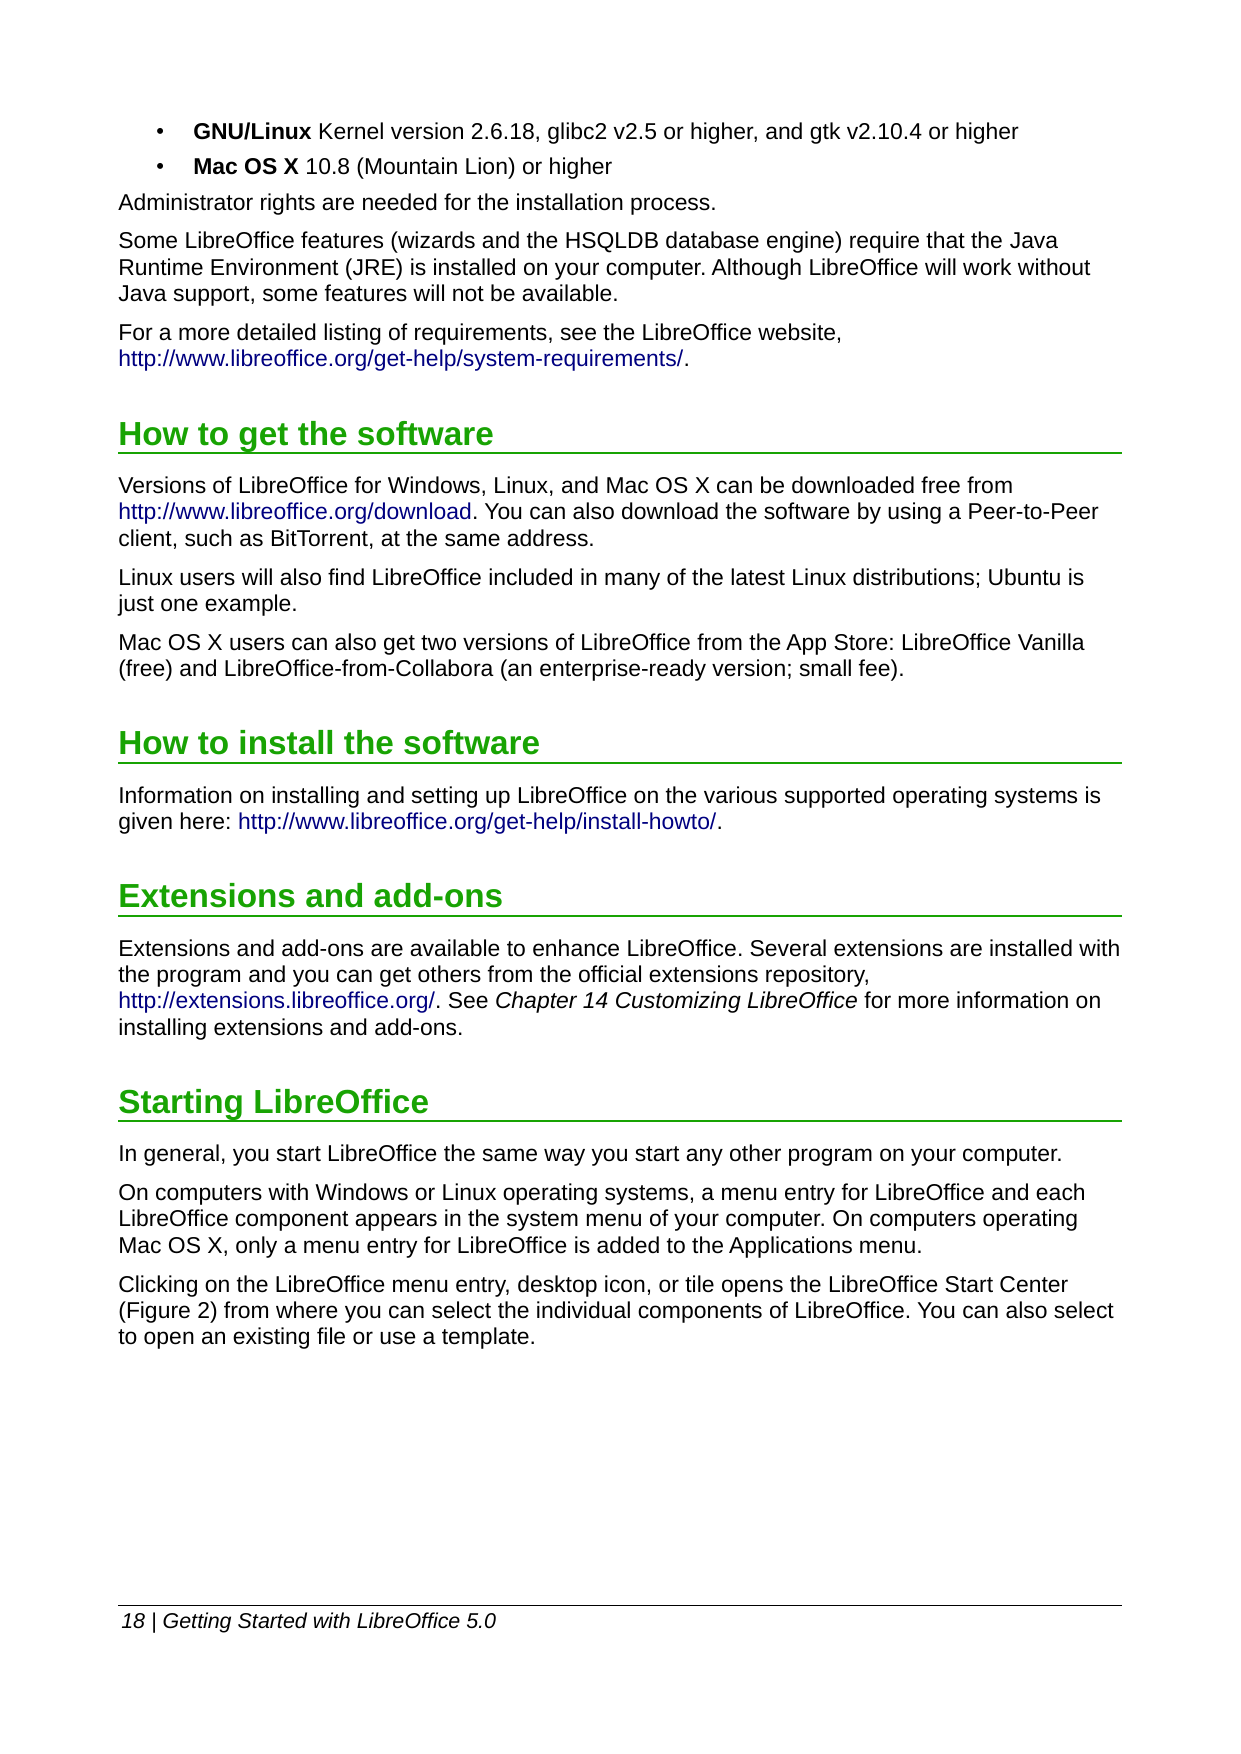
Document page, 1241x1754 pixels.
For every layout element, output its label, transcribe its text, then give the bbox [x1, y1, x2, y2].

subtitle How to install the software [118, 723, 1122, 762]
text Mac OS X users can also get two versions of LibreOffice from the App Store: LibreOffice Vanilla (free) and LibreOffice-from-Collabora (an enterprise-ready version; small fee). [118, 629, 1122, 681]
subtitle Starting LibreOffice [118, 1082, 1122, 1120]
text Some LibreOffice features (wizards and the HSQLDB database engine) require that the Java Runtime Environment (JRE) is installed on your computer. Although LibreOffice will work without Java support, some features will not be available. [118, 227, 1122, 306]
subtitle How to get the software [118, 414, 1122, 452]
list GNU/Linux Kernel version 2.6.18, glibc2 v2.5 or higher, and gtk v2.10.4 or higher [156, 118, 1122, 144]
text Administrator rights are needed for the installation process. [118, 188, 1122, 215]
text Clicking on the LibreOffice menu entry, desktop icon, or tile opens the LibreOffice Start Center (Figure 2) from where you can select the individual components of LibreOffice. You can also select to open an existing file or use a template. [118, 1271, 1122, 1349]
text Information on installing and setting up LibreOffice on the various supported operating systems is given here: http://www.libreoffice.org/get-help/install-howto/. [118, 782, 1122, 834]
text Extensions and add-ons are available to enhance LibreOffice. Several extensions are installed with the program and you can get others from the official extensions repository, http://extensions.libreoffice.org/. See Chapter 14 Customizing LibreOffice for more information on installing extensions and add-ons. [118, 934, 1122, 1040]
subtitle Extensions and add-ons [118, 876, 1122, 915]
text In general, you start LibreOffice the same way you start any other program on your computer. [118, 1140, 1122, 1166]
text Linux users will also find LibreOffice included in many of the latest Linux distributions; Ubuntu is just one example. [118, 563, 1122, 616]
text Versions of LibreOffice for Windows, Linux, and Mac OS X can be downloaded free from http://www.libreoffice.org/download. You can also download the software by using a Peer-to-Peer client, such as BitTorrent, at the same address. [118, 472, 1122, 551]
text On computers with Windows or Linux operating systems, a menu entry for LibreOffice and each LibreOffice component appears in the system menu of your computer. On computers operating Mac OS X, only a menu entry for LibreOffice is added to the Applications menu. [118, 1179, 1122, 1258]
text For a more detailed listing of requirements, see the LibreOffice website, http://www.libreoffice.org/get-help/system-requirements/. [118, 319, 1122, 372]
list Mac OS X 10.8 (Mountain Lion) or higher [156, 153, 1122, 180]
